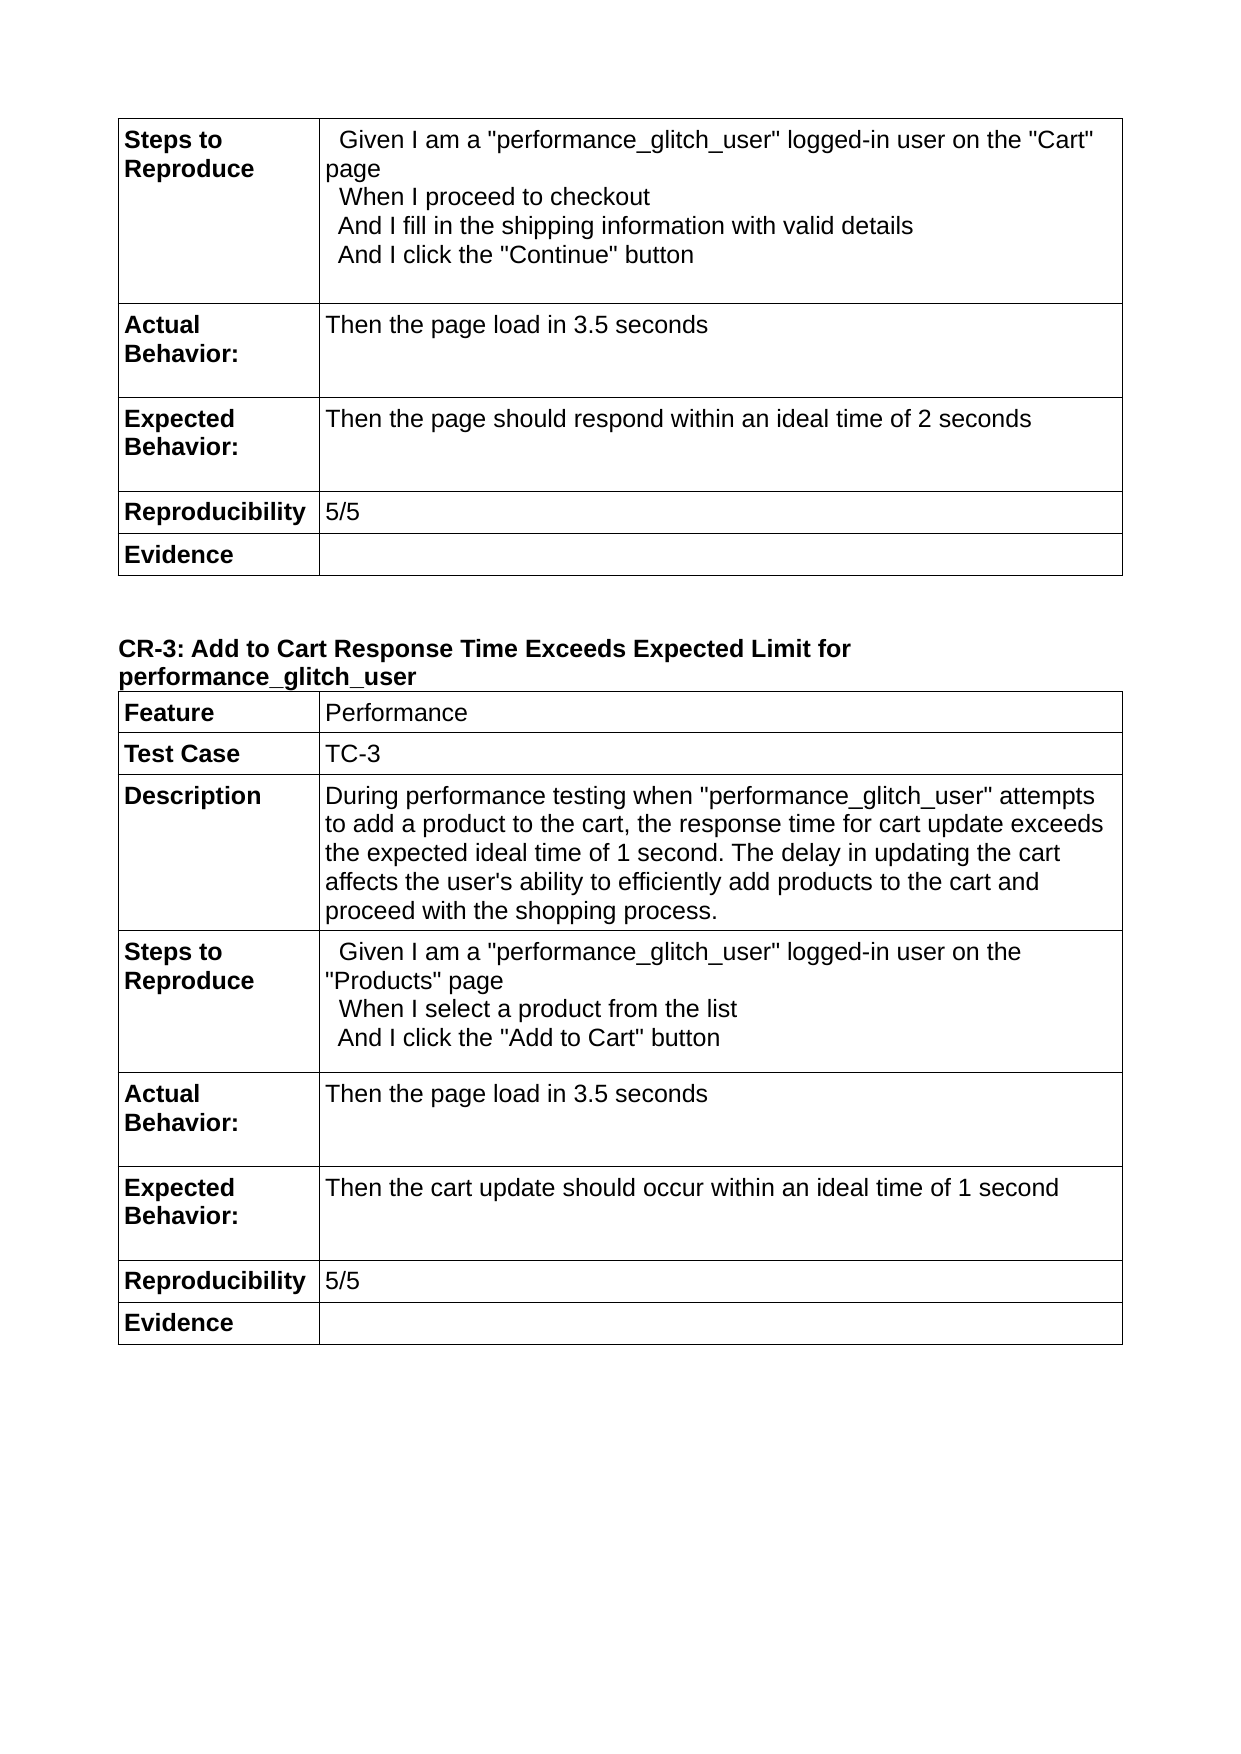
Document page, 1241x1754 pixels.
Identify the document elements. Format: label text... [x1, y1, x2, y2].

table_cell Then the cart update should occur within an ideal time of 1 second [320, 1167, 1122, 1259]
table_cell Expected Behavior: [119, 398, 319, 491]
table_cell Then the page load in 3.5 seconds [320, 304, 1122, 397]
table_cell Given I am a "performance_glitch_user" logged-in user on the "Products" page When I select a product from the list And I click the "Add to Cart" button [320, 931, 1122, 1072]
table_cell Then the page should respond within an ideal time of 2 seconds [320, 398, 1122, 491]
table_cell Evidence [119, 1303, 319, 1344]
table_cell 5/5 [320, 1261, 1122, 1302]
table_cell Steps to Reproduce [119, 931, 319, 1072]
table_cell 5/5 [320, 492, 1122, 533]
table_cell [320, 534, 1122, 575]
text CR-3: Add to Cart Response Time Exceeds Expected Limit for performance_glitch_user [118, 633, 1122, 691]
table_cell Description [119, 775, 319, 930]
table_cell [320, 1303, 1122, 1344]
table_cell Given I am a "performance_glitch_user" logged-in user on the "Cart" page When I proceed to checkout And I fill in the shipping information with valid details And I click the "Continue" button [320, 119, 1122, 303]
table_header Performance [320, 692, 1122, 732]
table_cell Test Case [119, 733, 319, 774]
table_cell Steps to Reproduce [119, 119, 319, 303]
table_header Feature [119, 692, 319, 732]
table_cell TC-3 [320, 733, 1122, 774]
table_cell Expected Behavior: [119, 1167, 319, 1259]
table_cell Actual Behavior: [119, 304, 319, 397]
table_cell Reproducibility [119, 492, 319, 533]
table_cell Actual Behavior: [119, 1073, 319, 1166]
table_cell Reproducibility [119, 1261, 319, 1302]
table_cell During performance testing when "performance_glitch_user" attempts to add a product to the cart, the response time for cart update exceeds the expected ideal time of 1 second. The delay in updating the cart affects the user's ability to efficiently add products to the cart and proceed with the shopping process. [320, 775, 1122, 930]
table_cell Evidence [119, 534, 319, 575]
table_cell Then the page load in 3.5 seconds [320, 1073, 1122, 1166]
